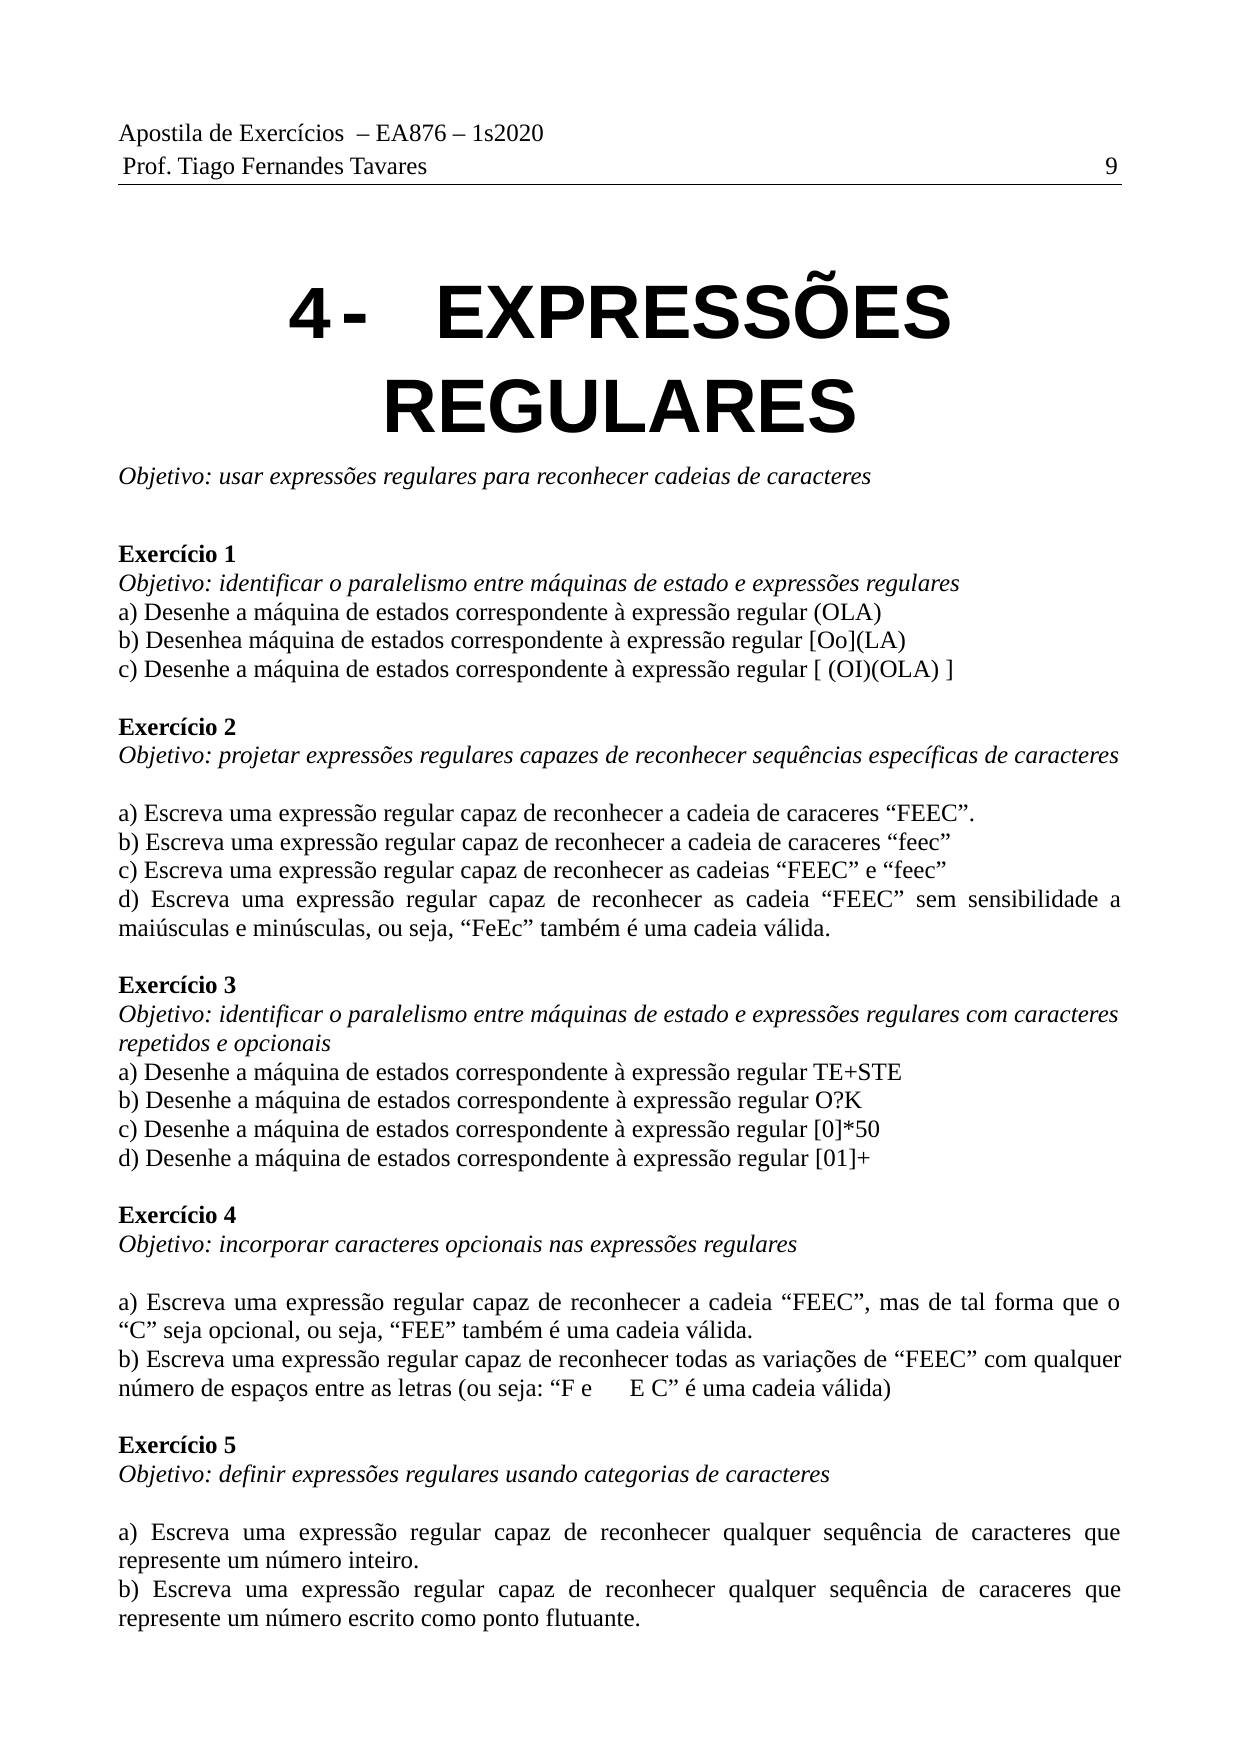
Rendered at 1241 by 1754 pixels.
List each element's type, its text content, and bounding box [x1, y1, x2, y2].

text Objetivo: identificar o paralelismo entre máquinas de estado e expressões regulares com caracteres repetidos e opcionais [118, 999, 1122, 1057]
text Objetivo: incorporar caracteres opcionais nas expressões regulares [118, 1229, 1122, 1258]
text Objetivo: projetar expressões regulares capazes de reconhecer sequências específicas de caracteres [118, 741, 1122, 769]
text Exercício 3 [118, 971, 1122, 999]
text d) Escreva uma expressão regular capaz de reconhecer as cadeia “FEEC” sem sensibilidade a maiúsculas e minúsculas, ou seja, “FeEc” também é uma cadeia válida. [118, 884, 1122, 942]
text c) Desenhe a máquina de estados correspondente à expressão regular [ (OI)(OLA) ] [118, 654, 1122, 683]
text Objetivo: usar expressões regulares para reconhecer cadeias de caracteres [118, 461, 1122, 490]
text Exercício 1 [118, 539, 1122, 568]
text a) Desenhe a máquina de estados correspondente à expressão regular (OLA) [118, 597, 1122, 626]
subtitle EXPRESSÕES REGULARES [118, 268, 1122, 449]
text b) Escreva uma expressão regular capaz de reconhecer qualquer sequência de caraceres que represente um número escrito como ponto flutuante. [118, 1574, 1122, 1632]
text a) Escreva uma expressão regular capaz de reconhecer a cadeia de caraceres “FEEC”. [118, 798, 1122, 827]
text b) Escreva uma expressão regular capaz de reconhecer todas as variações de “FEEC” com qualquer número de espaços entre as letras (ou seja: “F e E C” é uma cadeia válida) [118, 1344, 1122, 1402]
text Objetivo: definir expressões regulares usando categorias de caracteres [118, 1459, 1122, 1488]
text a) Desenhe a máquina de estados correspondente à expressão regular TE+STE [118, 1057, 1122, 1086]
text d) Desenhe a máquina de estados correspondente à expressão regular [01]+ [118, 1143, 1122, 1172]
text Exercício 2 [118, 712, 1122, 741]
text Objetivo: identificar o paralelismo entre máquinas de estado e expressões regulares [118, 568, 1122, 597]
text b) Escreva uma expressão regular capaz de reconhecer a cadeia de caraceres “feec” [118, 827, 1122, 856]
text b) Desenhea máquina de estados correspondente à expressão regular [Oo](LA) [118, 626, 1122, 654]
text c) Desenhe a máquina de estados correspondente à expressão regular [0]*50 [118, 1114, 1122, 1143]
text b) Desenhe a máquina de estados correspondente à expressão regular O?K [118, 1086, 1122, 1114]
text Exercício 4 [118, 1201, 1122, 1229]
text a) Escreva uma expressão regular capaz de reconhecer a cadeia “FEEC”, mas de tal forma que o “C” seja opcional, ou seja, “FEE” também é uma cadeia válida. [118, 1287, 1122, 1344]
text Exercício 5 [118, 1431, 1122, 1459]
text a) Escreva uma expressão regular capaz de reconhecer qualquer sequência de caracteres que represente um número inteiro. [118, 1517, 1122, 1574]
text c) Escreva uma expressão regular capaz de reconhecer as cadeias “FEEC” e “feec” [118, 856, 1122, 884]
